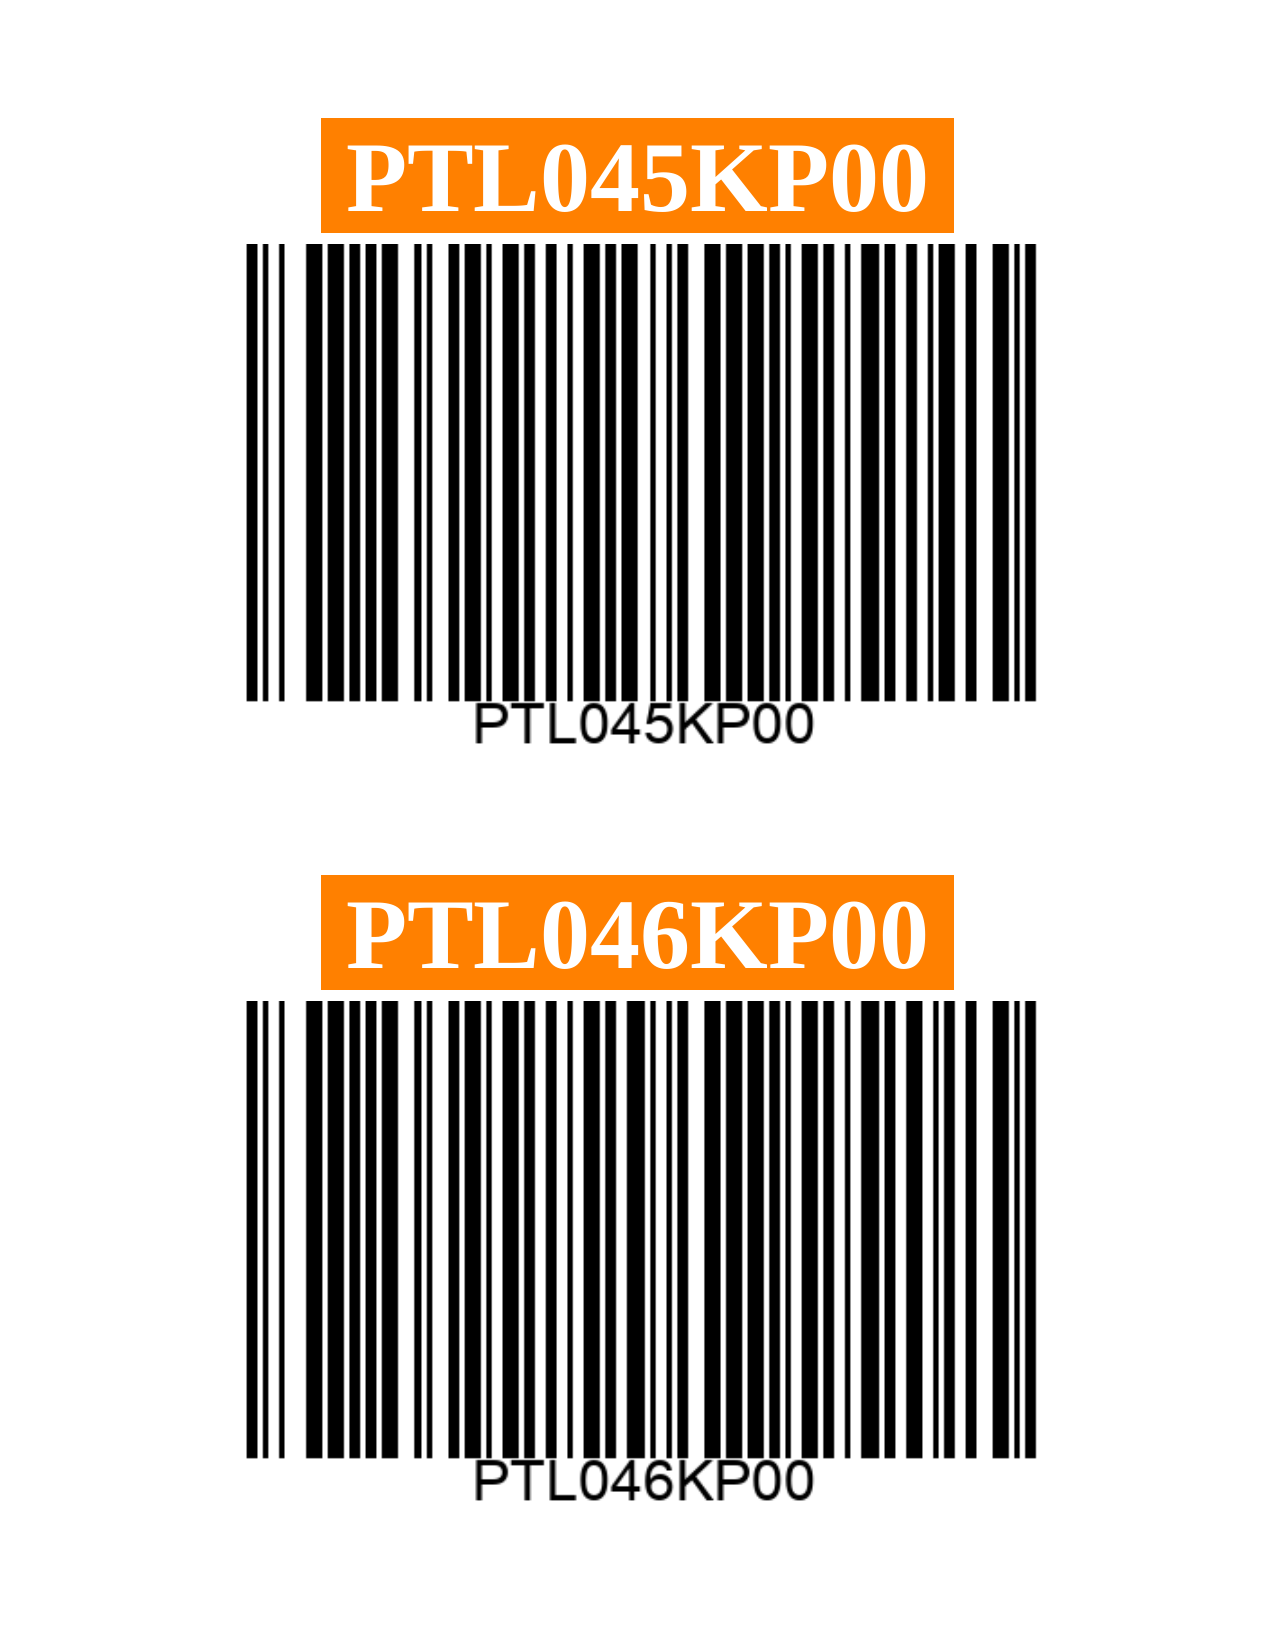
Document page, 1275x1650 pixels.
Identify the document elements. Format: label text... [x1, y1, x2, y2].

text PTL046KP00 [118, 875, 1157, 990]
picture [193, 1001, 1093, 1527]
picture [193, 244, 1094, 770]
text PTL045KP00 [118, 118, 1157, 233]
